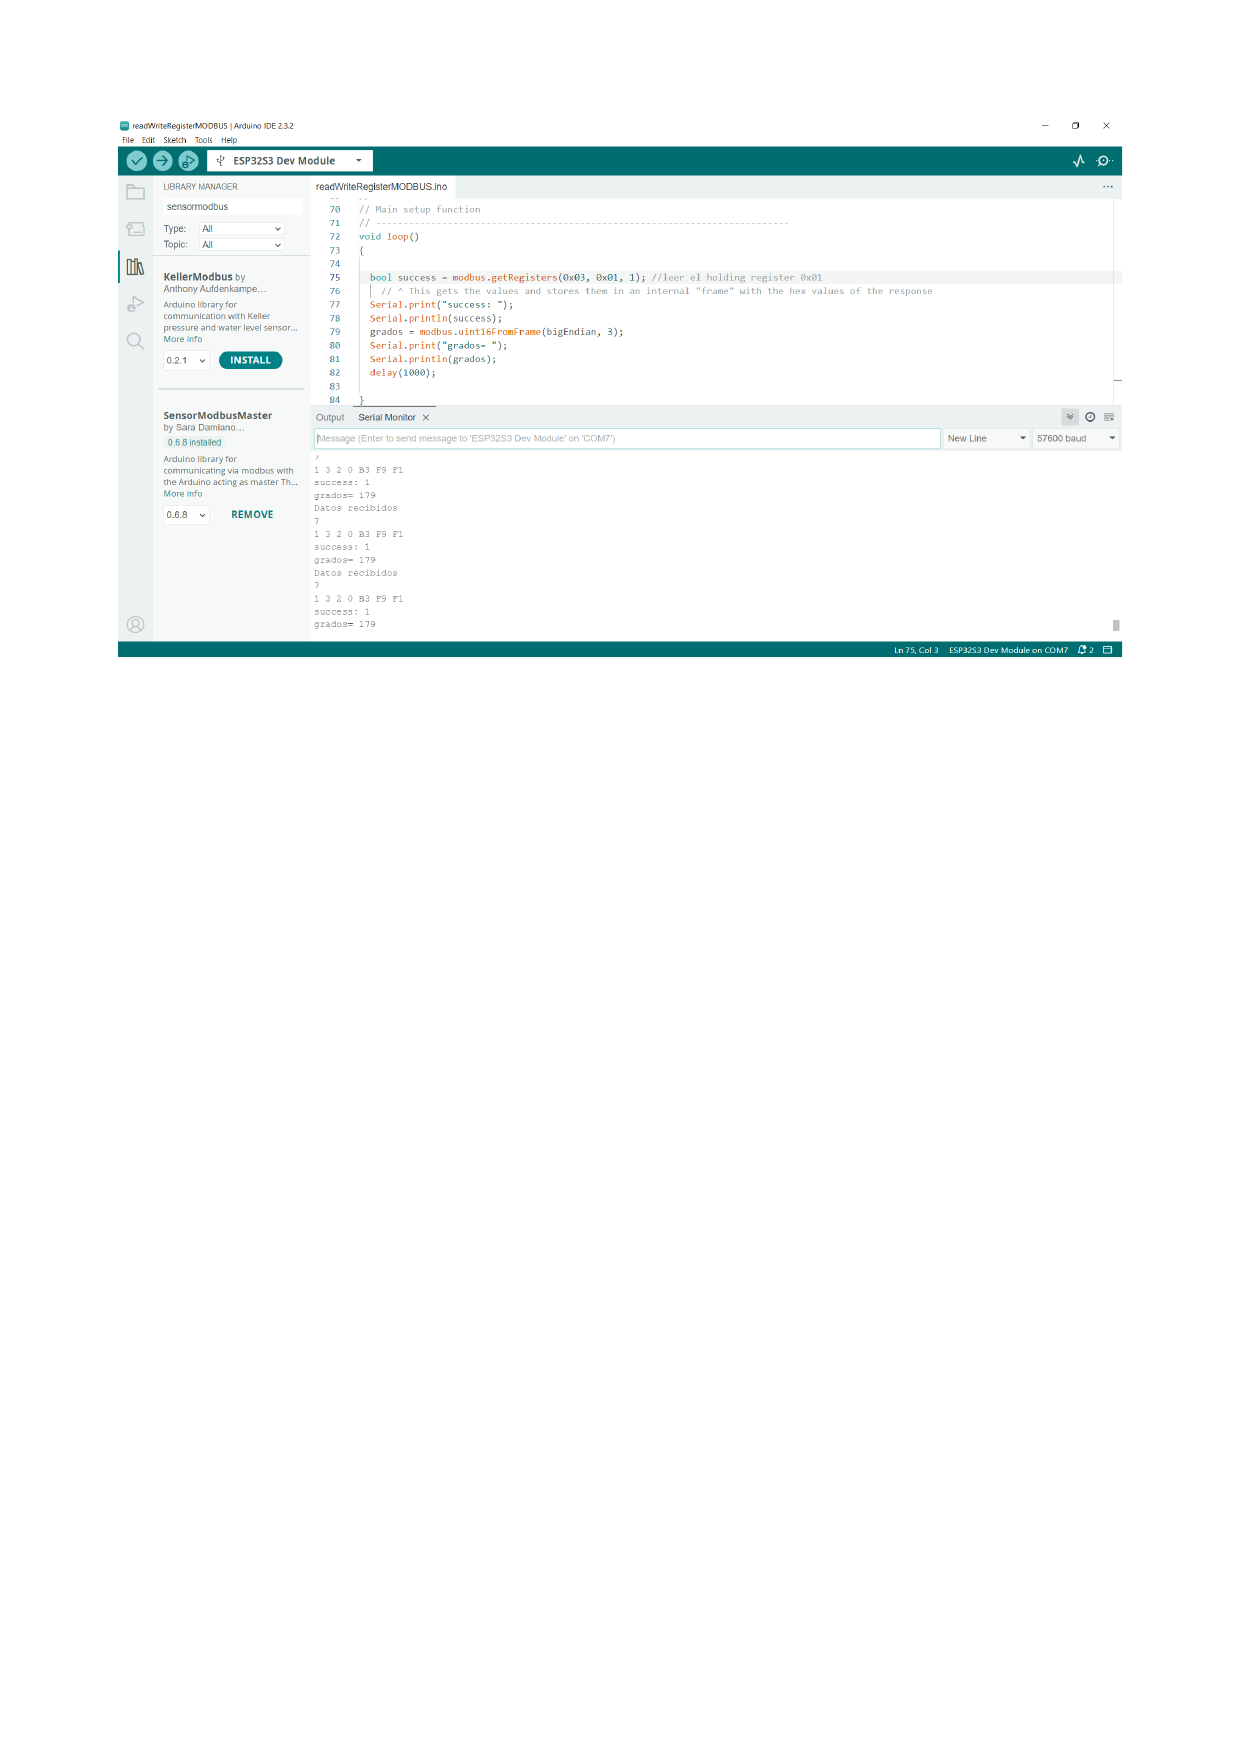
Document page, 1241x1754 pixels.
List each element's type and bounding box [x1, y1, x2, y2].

picture [118, 118, 1123, 657]
